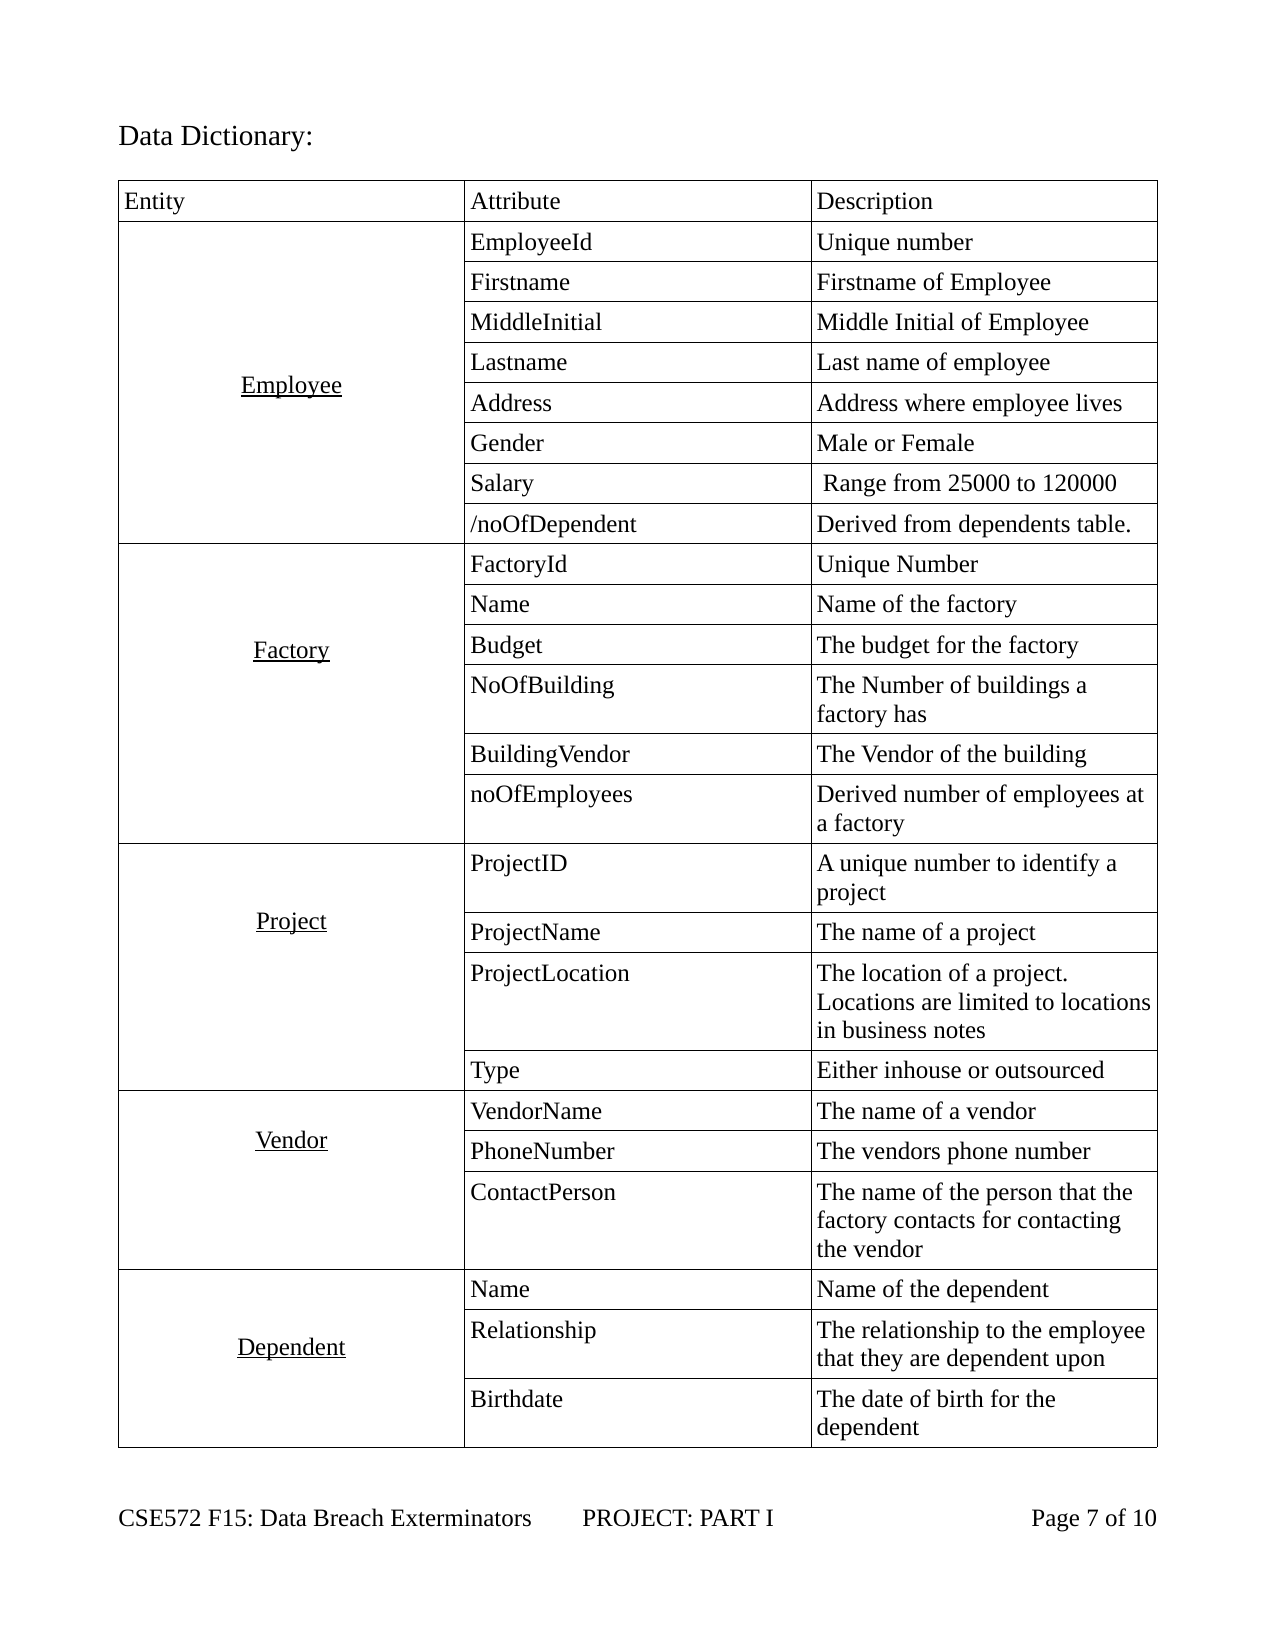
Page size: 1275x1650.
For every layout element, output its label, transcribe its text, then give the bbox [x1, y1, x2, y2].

table_cell Either inhouse or outsourced [812, 1051, 1157, 1090]
table_cell Last name of employee [812, 343, 1157, 382]
table_cell The location of a project. Locations are limited to locations in business notes [812, 953, 1157, 1050]
table_cell The Number of buildings a factory has [812, 665, 1157, 733]
table_cell Derived from dependents table. [812, 504, 1157, 543]
table_cell noOfEmployees [465, 775, 811, 843]
table_cell Name of the dependent [812, 1270, 1157, 1309]
table_cell Unique Number [812, 544, 1157, 583]
table_header Entity [119, 181, 464, 221]
table_cell Male or Female [812, 423, 1157, 463]
table_cell The relationship to the employee that they are dependent upon [812, 1310, 1157, 1378]
table_cell Budget [465, 625, 811, 664]
table_cell /noOfDependent [465, 504, 811, 543]
table_cell ContactPerson [465, 1172, 811, 1268]
table_cell Salary [465, 464, 811, 503]
table_cell The budget for the factory [812, 625, 1157, 664]
table_cell MiddleInitial [465, 302, 811, 342]
table_cell Address [465, 383, 811, 422]
table_cell VendorName [465, 1091, 811, 1130]
table_cell Name of the factory [812, 585, 1157, 624]
table_cell Firstname [465, 262, 811, 301]
table_cell Range from 25000 to 120000 [812, 464, 1157, 503]
table_cell Project [119, 844, 464, 1090]
table_cell NoOfBuilding [465, 665, 811, 733]
table_cell ProjectID [465, 844, 811, 912]
table_cell The vendors phone number [812, 1131, 1157, 1171]
table_cell Derived number of employees at a factory [812, 775, 1157, 843]
table_cell The name of the person that the factory contacts for contacting the vendor [812, 1172, 1157, 1268]
table_cell Relationship [465, 1310, 811, 1378]
table_cell PhoneNumber [465, 1131, 811, 1171]
table_cell The Vendor of the building [812, 734, 1157, 773]
table_cell Middle Initial of Employee [812, 302, 1157, 342]
table_cell Name [465, 1270, 811, 1309]
table_cell BuildingVendor [465, 734, 811, 773]
table_cell Gender [465, 423, 811, 463]
table_cell Factory [119, 544, 464, 843]
table_cell Name [465, 585, 811, 624]
table_cell ProjectLocation [465, 953, 811, 1050]
text Data Dictionary: [118, 118, 1157, 152]
table_cell Type [465, 1051, 811, 1090]
table_cell Dependent [119, 1270, 464, 1447]
table_cell Birthdate [465, 1379, 811, 1447]
table_cell A unique number to identify a project [812, 844, 1157, 912]
table_cell Firstname of Employee [812, 262, 1157, 301]
table_cell Address where employee lives [812, 383, 1157, 422]
table_cell Employee [119, 222, 464, 543]
table_cell Vendor [119, 1091, 464, 1268]
table_cell The date of birth for the dependent [812, 1379, 1157, 1447]
table_cell Unique number [812, 222, 1157, 261]
table_cell ProjectName [465, 913, 811, 952]
table_cell Lastname [465, 343, 811, 382]
table_header Description [812, 181, 1157, 221]
table_cell The name of a vendor [812, 1091, 1157, 1130]
table_header Attribute [465, 181, 811, 221]
table_cell EmployeeId [465, 222, 811, 261]
table_cell FactoryId [465, 544, 811, 583]
table_cell The name of a project [812, 913, 1157, 952]
